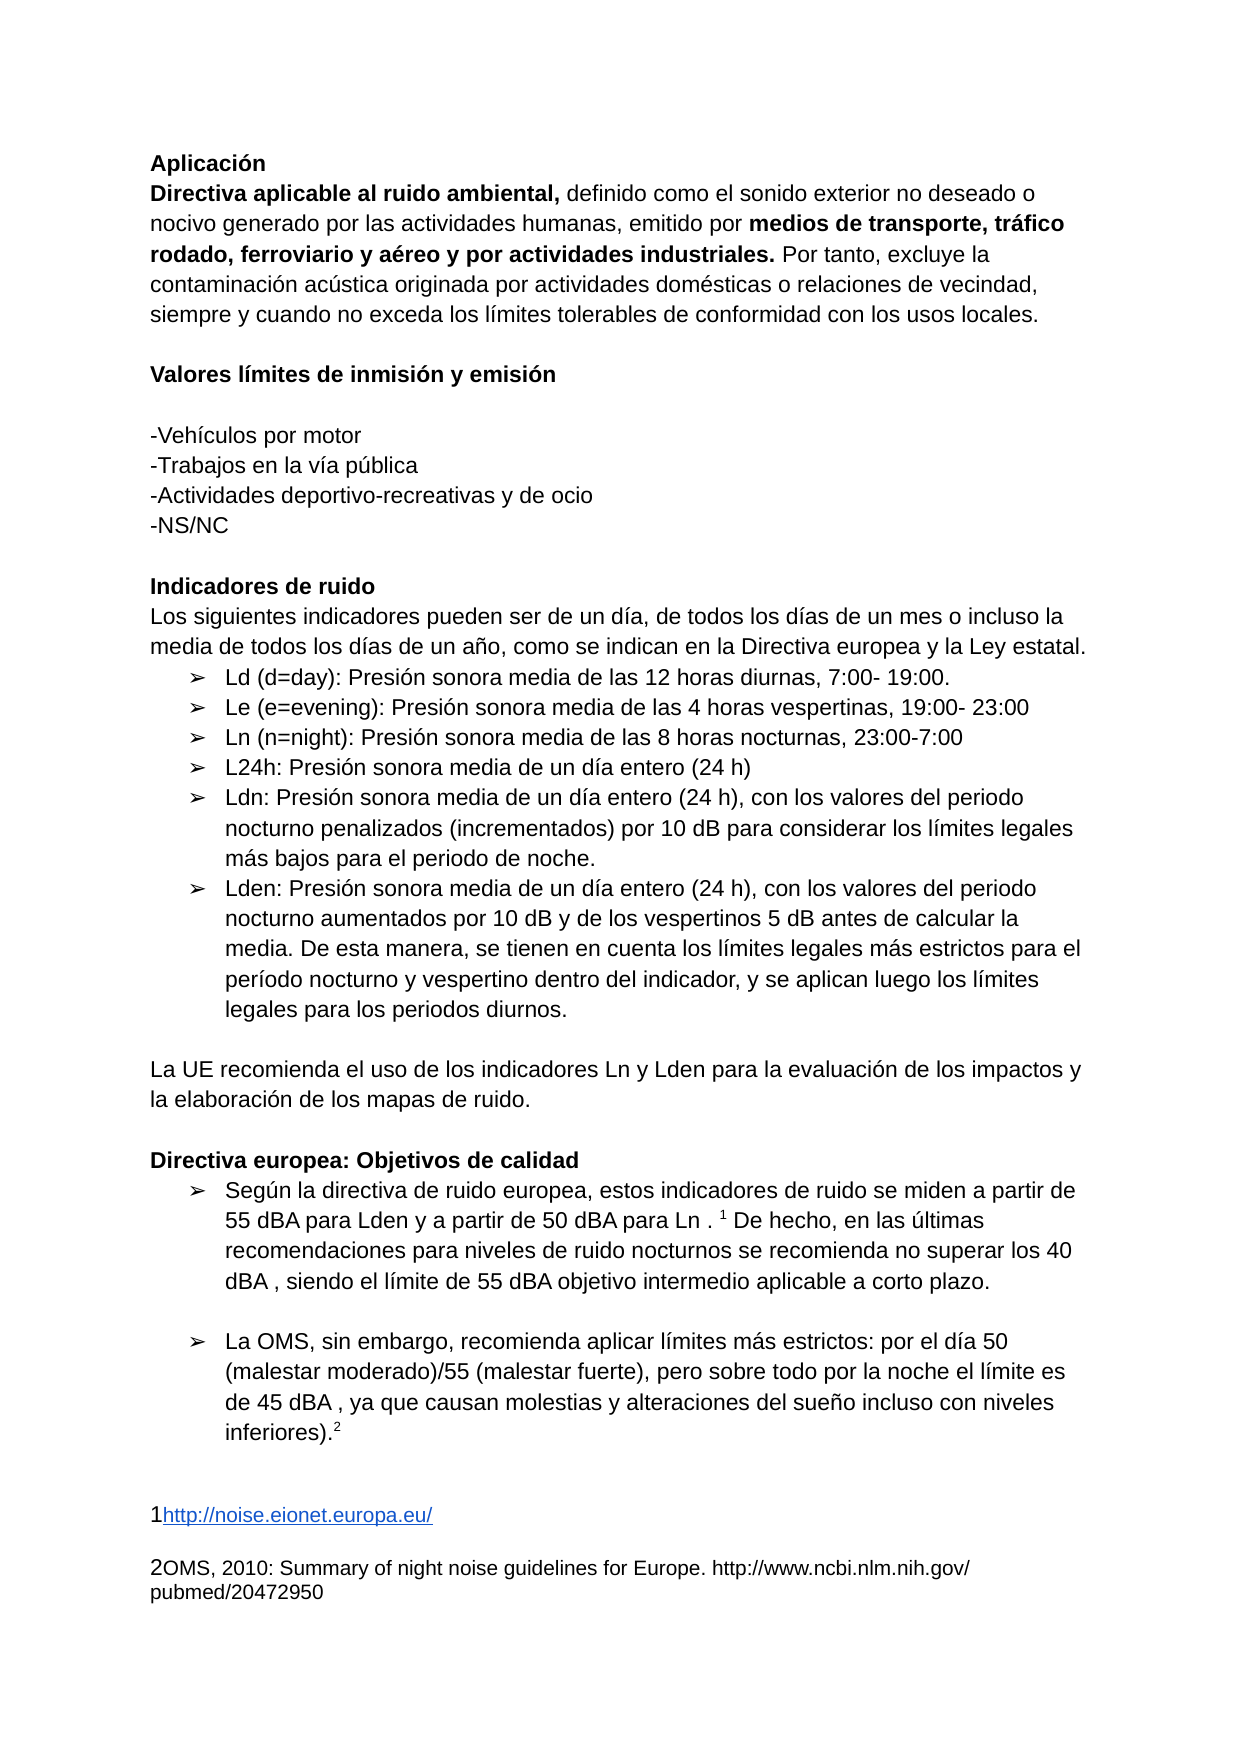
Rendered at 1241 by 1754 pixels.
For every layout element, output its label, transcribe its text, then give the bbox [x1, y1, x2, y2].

text Valores límites de inmisión y emisión [150, 361, 1090, 388]
text -Trabajos en la vía pública [150, 452, 1090, 478]
list L24h: Presión sonora media de un día entero (24 h) [187, 754, 1090, 781]
list OMS, 2010: Summary of night noise guidelines for Europe. http://www.ncbi.nlm.nih.gov/ pubmed/20472950 [150, 1554, 1090, 1604]
text -Actividades deportivo-recreativas y de ocio [150, 482, 1090, 509]
text -NS/NC [150, 512, 1090, 539]
text Aplicación [150, 150, 1090, 176]
text Los siguientes indicadores pueden ser de un día, de todos los días de un mes o incluso la media de todos los días de un año, como se indican en la Directiva europea y la Ley estatal. [150, 603, 1090, 660]
text Directiva aplicable al ruido ambiental, definido como el sonido exterior no deseado o nocivo generado por las actividades humanas, emitido por medios de transporte, tráfico rodado, ferroviario y aéreo y por actividades industriales. Por tanto, excluye la contaminación acústica originada por actividades domésticas o relaciones de vecindad, siempre y cuando no exceda los límites tolerables de conformidad con los usos locales. [150, 180, 1090, 327]
list Lden: Presión sonora media de un día entero (24 h), con los valores del periodo nocturno aumentados por 10 dB y de los vespertinos 5 dB antes de calcular la media. De esta manera, se tienen en cuenta los límites legales más estrictos para el período nocturno y vespertino dentro del indicador, y se aplican luego los límites legales para los periodos diurnos. [187, 875, 1090, 1022]
text Indicadores de ruido [150, 573, 1090, 599]
list Ld (d=day): Presión sonora media de las 12 horas diurnas, 7:00- 19:00. [187, 663, 1090, 690]
list Ln (n=night): Presión sonora media de las 8 horas nocturnas, 23:00-7:00 [187, 724, 1090, 750]
list http://noise.eionet.europa.eu/ [150, 1501, 1090, 1527]
list Le (e=evening): Presión sonora media de las 4 horas vespertinas, 19:00- 23:00 [187, 694, 1090, 720]
text Directiva europea: Objetivos de calidad [150, 1147, 1090, 1173]
text La UE recomienda el uso de los indicadores Ln y Lden para la evaluación de los impactos y la elaboración de los mapas de ruido. [150, 1056, 1090, 1113]
text -Vehículos por motor [150, 422, 1090, 448]
list Ldn: Presión sonora media de un día entero (24 h), con los valores del periodo nocturno penalizados (incrementados) por 10 dB para considerar los límites legales más bajos para el periodo de noche. [187, 784, 1090, 871]
list La OMS, sin embargo, recomienda aplicar límites más estrictos: por el día 50 (malestar moderado)/55 (malestar fuerte), pero sobre todo por la noche el límite es de 45 dBA , ya que causan molestias y alteraciones del sueño incluso con niveles inferiores). [187, 1328, 1090, 1445]
list Según la directiva de ruido europea, estos indicadores de ruido se miden a partir de 55 dBA para Lden y a partir de 50 dBA para Ln . De hecho, en las últimas recomendaciones para niveles de ruido nocturnos se recomienda no superar los 40 dBA , siendo el límite de 55 dBA objetivo intermedio aplicable a corto plazo. [187, 1177, 1090, 1294]
